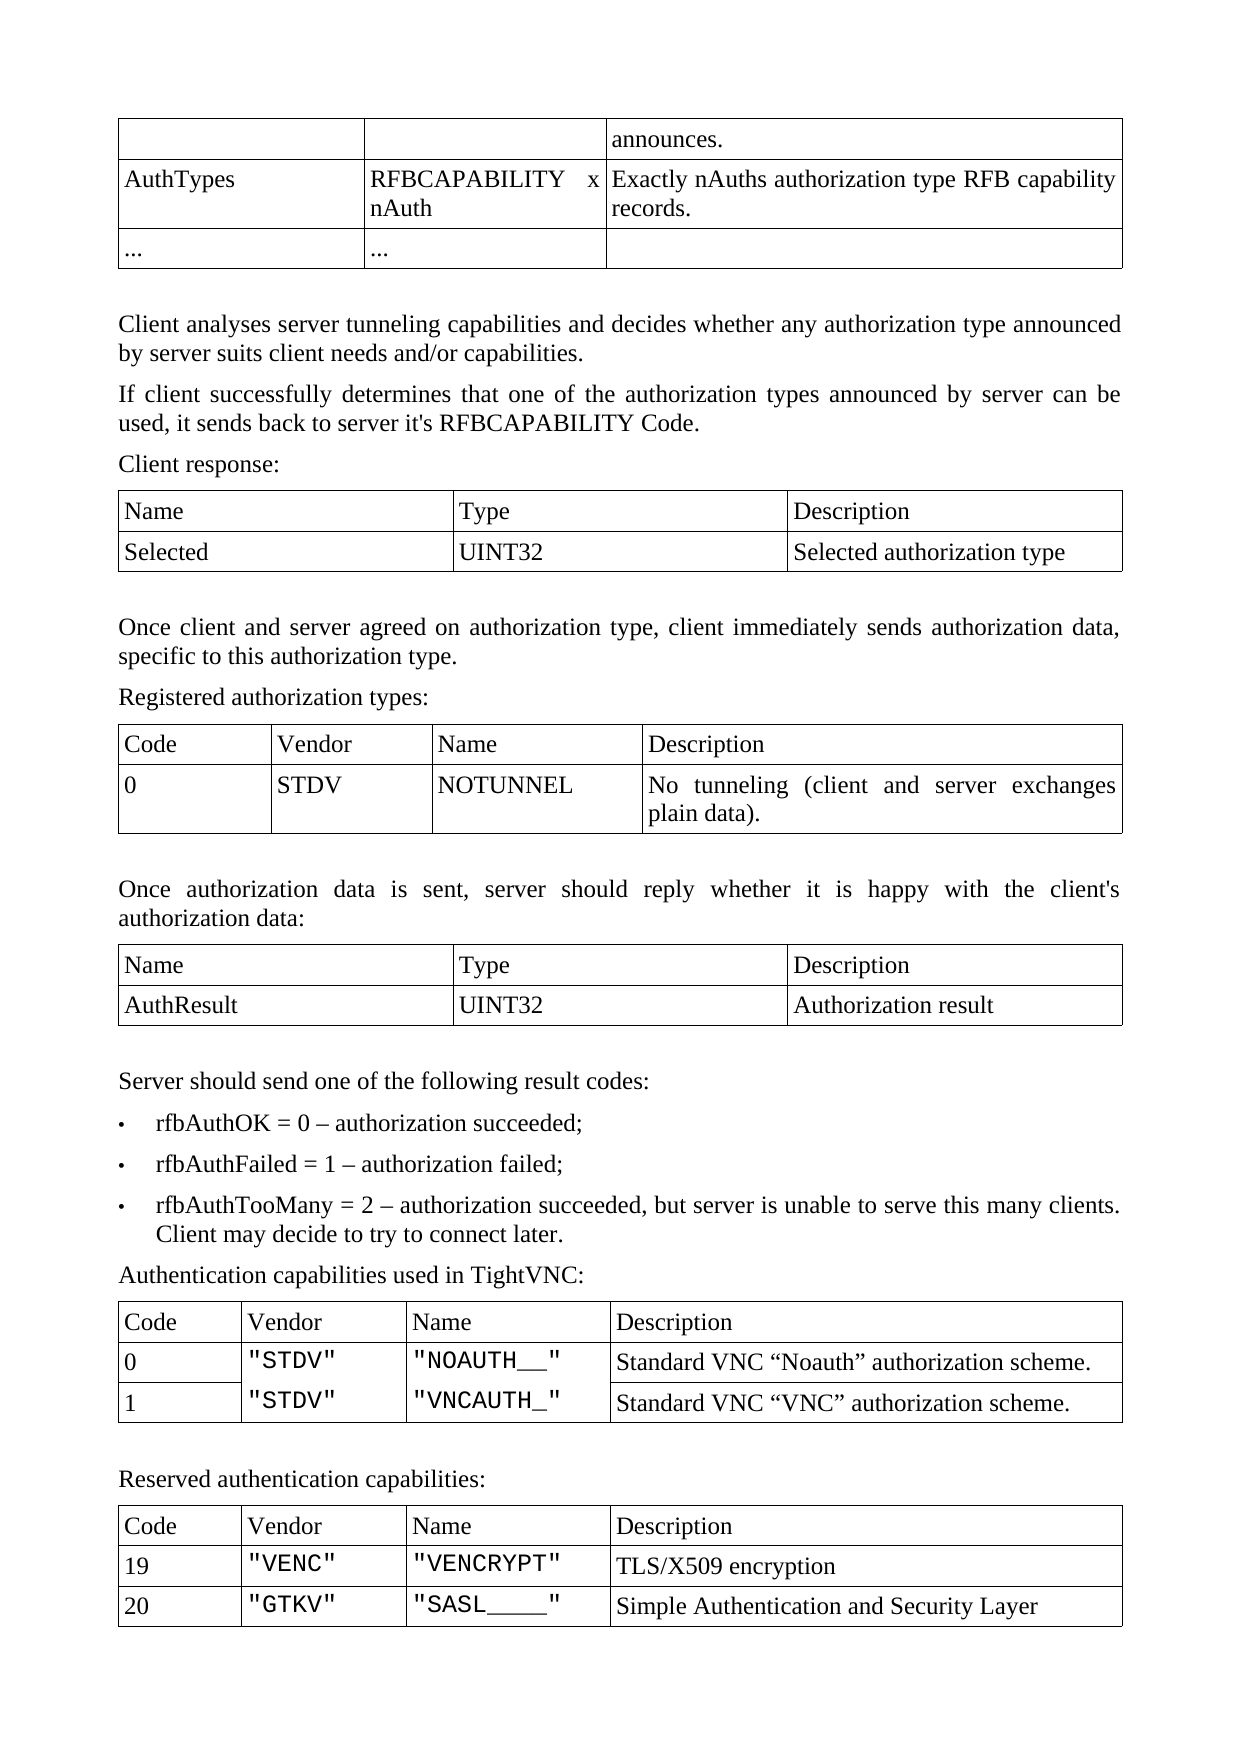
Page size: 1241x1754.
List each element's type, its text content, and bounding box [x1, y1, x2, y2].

table_cell Selected [119, 532, 453, 571]
table_cell AuthResult [119, 986, 453, 1025]
table_header Vendor [242, 1506, 406, 1545]
text Server should send one of the following result codes: [118, 1066, 1122, 1095]
list rfbAuthFailed = 1 – authorization failed; [118, 1149, 1122, 1178]
text Client analyses server tunneling capabilities and decides whether any authorization type announced by server suits client needs and/or capabilities. [118, 309, 1122, 367]
table_header Description [643, 725, 1122, 764]
table_header Type [454, 945, 787, 985]
table_cell TLS/X509 encryption [611, 1546, 1122, 1586]
table_cell 0 [119, 765, 271, 833]
table_cell 20 [119, 1587, 241, 1626]
table_header Description [788, 945, 1122, 985]
table_cell UINT32 [454, 986, 787, 1025]
table_header Code [119, 725, 271, 764]
table_cell Exactly nAuths authorization type RFB capability records. [607, 160, 1122, 227]
table_header Code [119, 1506, 241, 1545]
table_header Type [454, 491, 787, 531]
table_header Description [611, 1302, 1122, 1342]
text Registered authorization types: [118, 682, 1122, 711]
table_cell [365, 119, 606, 158]
table_cell "SASL____" [407, 1587, 610, 1626]
table_header Description [611, 1506, 1122, 1545]
table_cell 1 [119, 1383, 241, 1422]
table_cell "STDV" [242, 1343, 406, 1382]
table_cell UINT32 [454, 532, 787, 571]
table_cell Simple Authentication and Security Layer [611, 1587, 1122, 1626]
table_cell "GTKV" [242, 1587, 406, 1626]
table_cell "NOAUTH__" [407, 1343, 610, 1382]
table_cell ... [119, 229, 364, 268]
text Authentication capabilities used in TightVNC: [118, 1260, 1122, 1289]
table_cell 19 [119, 1546, 241, 1586]
text Reserved authentication capabilities: [118, 1464, 1122, 1492]
table_cell NOTUNNEL [433, 765, 642, 833]
table_cell Standard VNC “Noauth” authorization scheme. [611, 1343, 1122, 1382]
table_cell Authorization result [788, 986, 1122, 1025]
table_header Code [119, 1302, 241, 1342]
table_cell No tunneling (client and server exchanges plain data). [643, 765, 1122, 833]
table_header Name [407, 1302, 610, 1342]
table_header Name [119, 945, 453, 985]
table_header Name [407, 1506, 610, 1545]
text Once authorization data is sent, server should reply whether it is happy with the client's authorization data: [118, 874, 1122, 932]
table_cell "VENCRYPT" [407, 1546, 610, 1586]
table_cell "STDV" [242, 1382, 406, 1422]
text Once client and server agreed on authorization type, client immediately sends authorization data, specific to this authorization type. [118, 612, 1122, 670]
table_cell 0 [119, 1343, 241, 1382]
table_cell Selected authorization type [788, 532, 1122, 571]
table_cell ... [365, 229, 606, 268]
table_header Vendor [242, 1302, 406, 1342]
table_cell Standard VNC “VNC” authorization scheme. [611, 1383, 1122, 1422]
text Client response: [118, 449, 1122, 478]
table_header Name [119, 491, 453, 531]
table_cell "VENC" [242, 1546, 406, 1586]
table_header Name [433, 725, 642, 764]
table_header Description [788, 491, 1122, 531]
table_cell "VNCAUTH_" [407, 1382, 610, 1422]
table_cell announces. [607, 119, 1122, 158]
list rfbAuthTooMany = 2 – authorization succeeded, but server is unable to serve this many clients. Client may decide to try to connect later. [118, 1190, 1122, 1248]
table_cell RFBCAPABILITY x nAuth [365, 160, 606, 227]
list rfbAuthOK = 0 – authorization succeeded; [118, 1108, 1122, 1136]
text If client successfully determines that one of the authorization types announced by server can be used, it sends back to server it's RFBCAPABILITY Code. [118, 379, 1122, 437]
table_cell [607, 229, 1122, 268]
table_cell AuthTypes [119, 160, 364, 227]
table_cell STDV [272, 765, 432, 833]
table_cell [119, 119, 364, 158]
table_header Vendor [272, 725, 432, 764]
